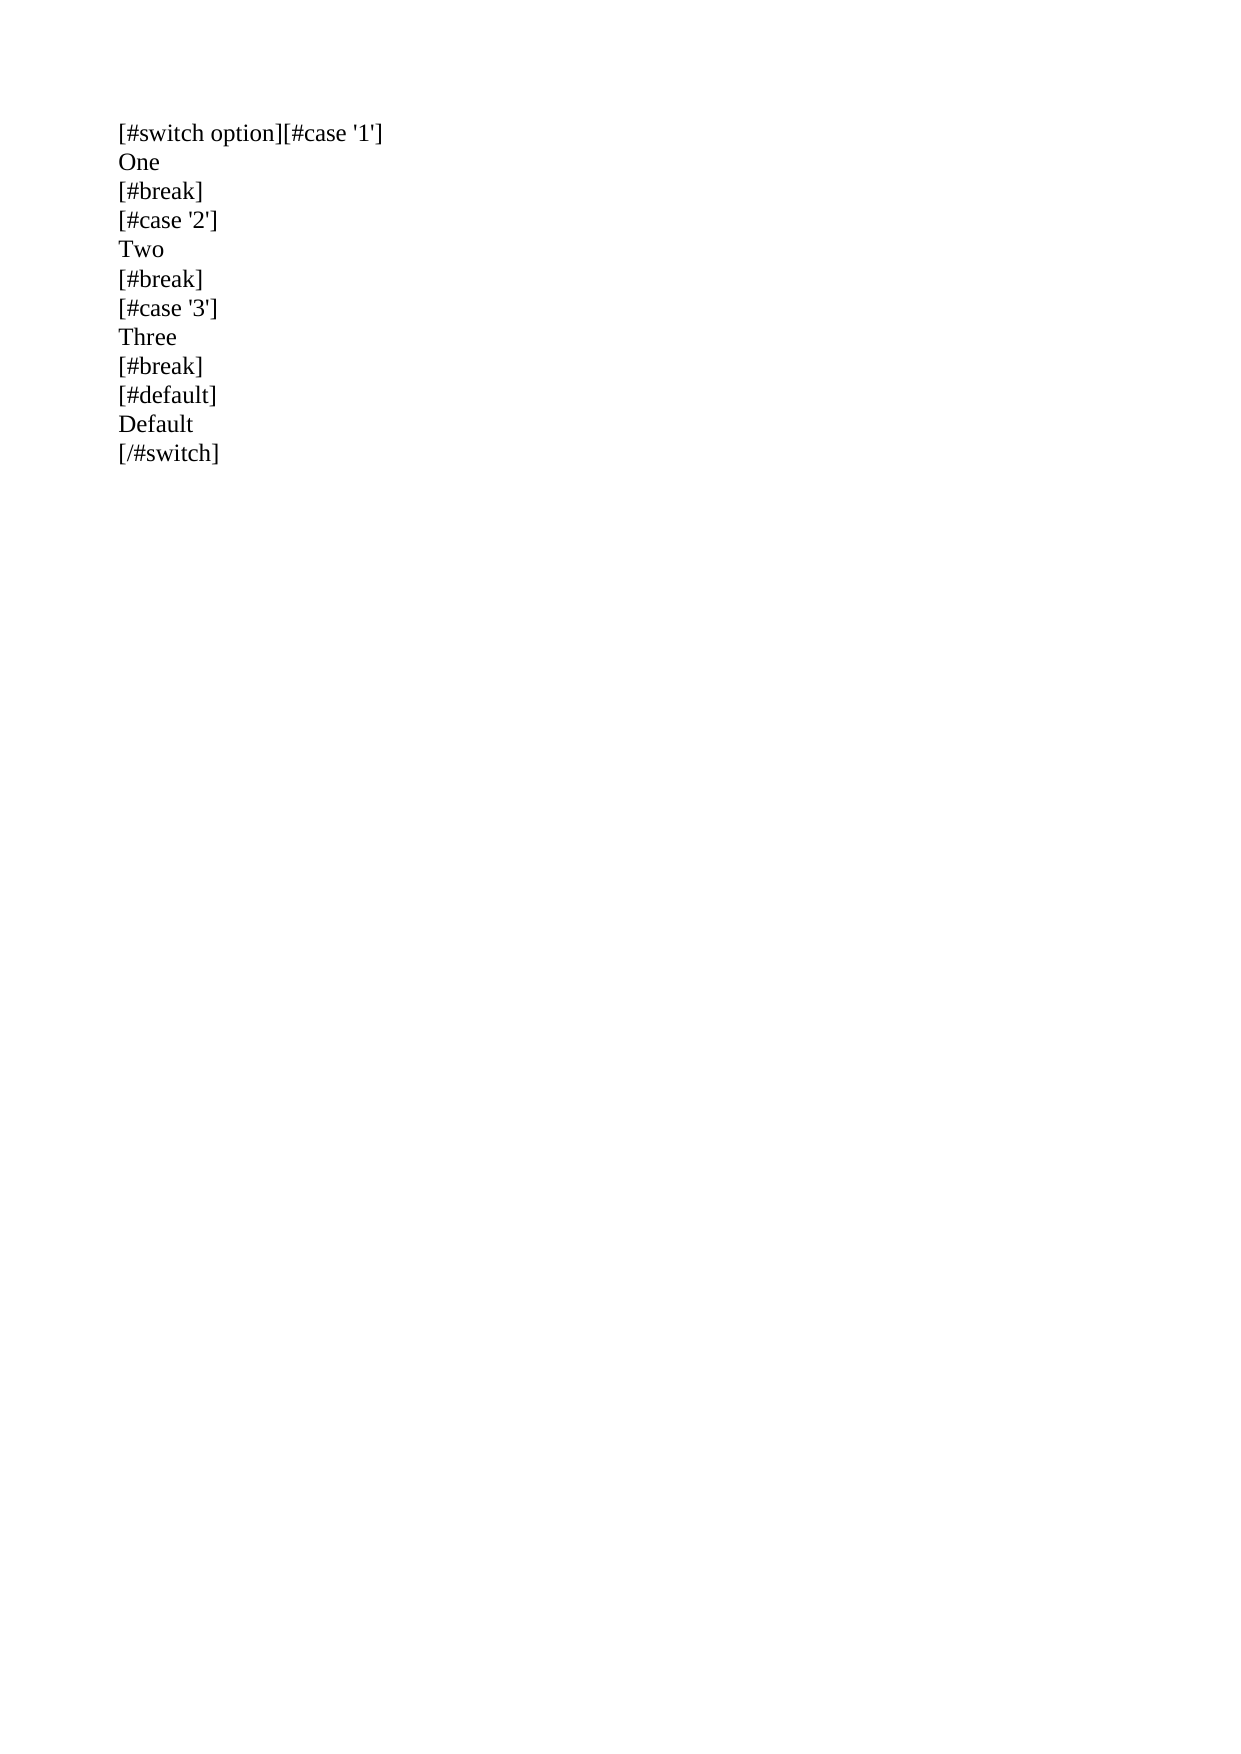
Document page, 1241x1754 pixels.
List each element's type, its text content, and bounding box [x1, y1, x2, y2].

text Two [118, 234, 1122, 263]
text [/#switch] [118, 438, 1122, 467]
text [#default] [118, 380, 1122, 409]
text [#case '3'] [118, 292, 1122, 322]
text Default [118, 409, 1122, 438]
text [#break] [118, 176, 1122, 205]
text [#break] [118, 351, 1122, 380]
text [#break] [118, 263, 1122, 292]
text [#switch option][#case '1'] [118, 118, 1122, 147]
text [#case '2'] [118, 205, 1122, 234]
text Three [118, 322, 1122, 351]
text One [118, 147, 1122, 176]
